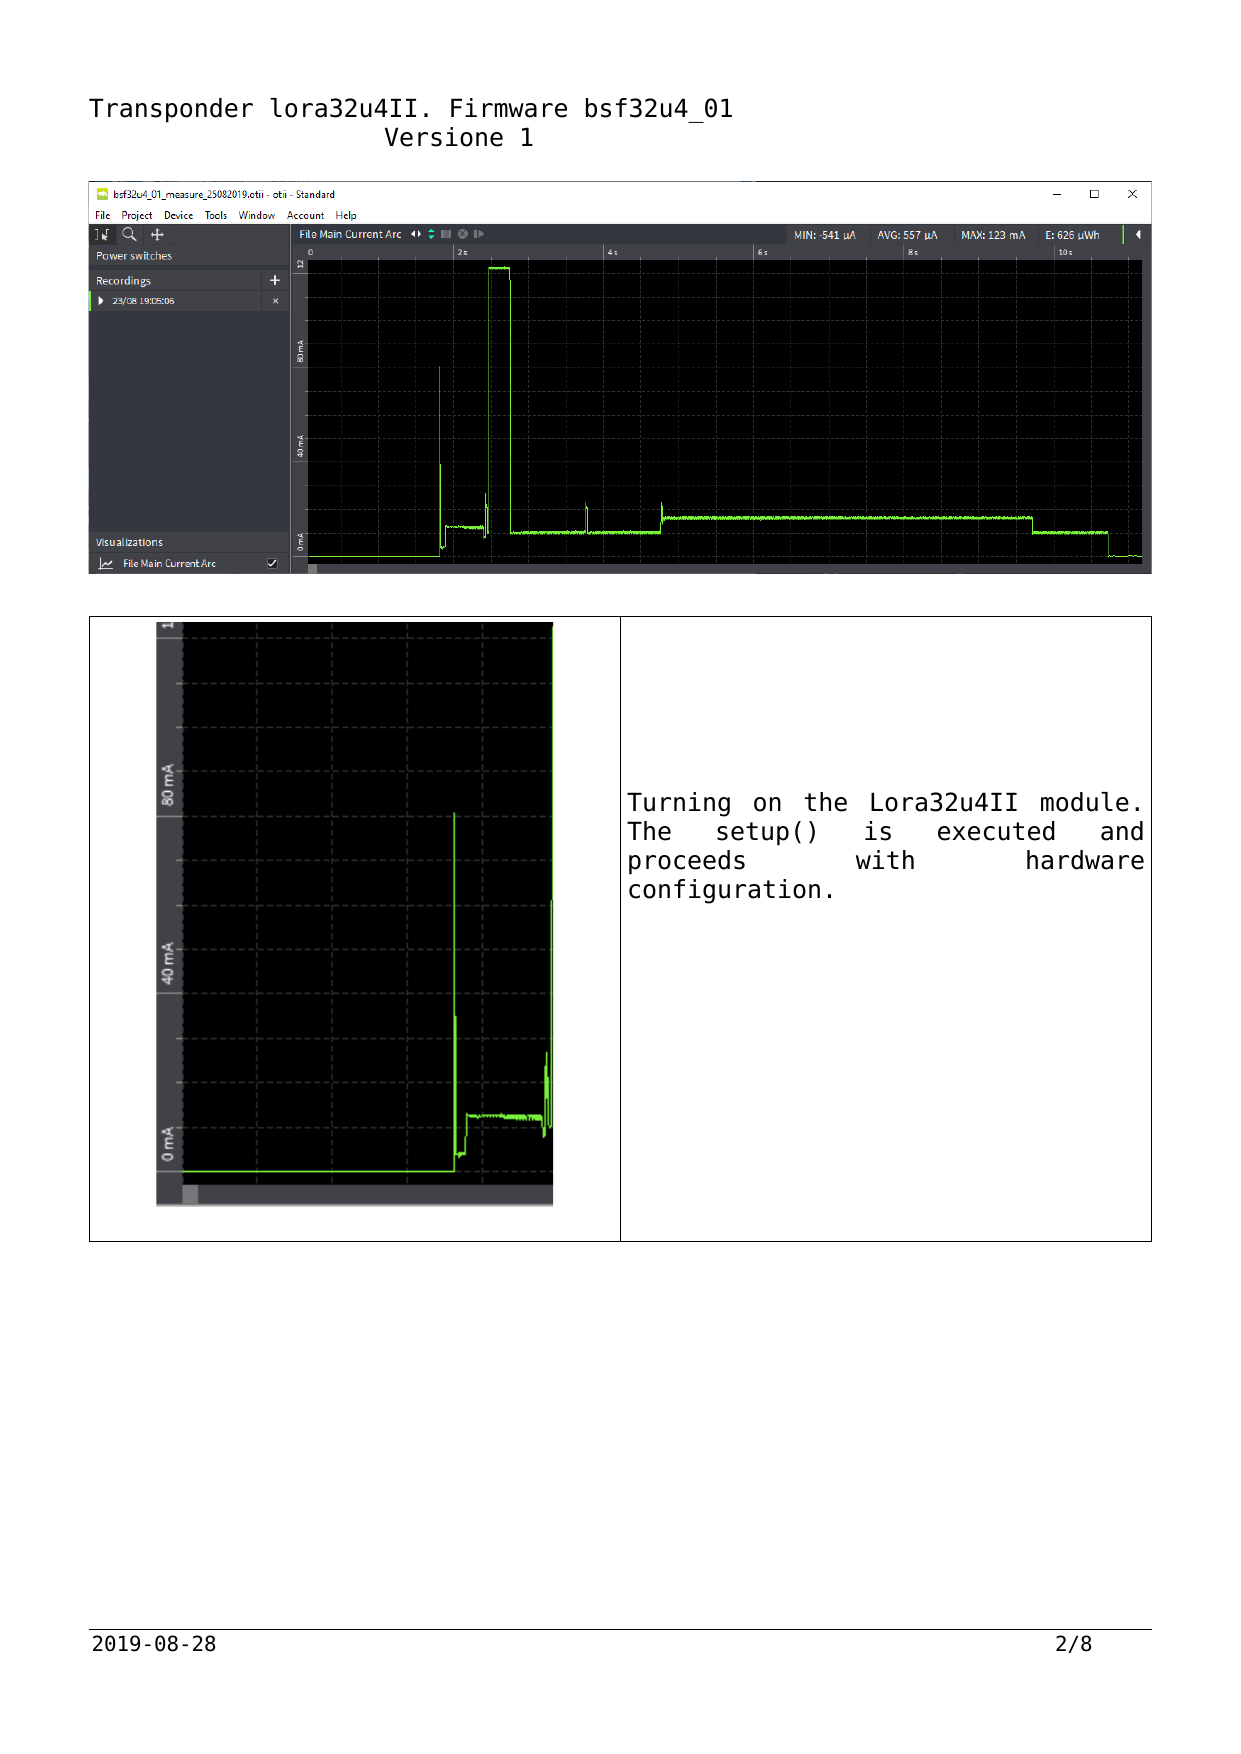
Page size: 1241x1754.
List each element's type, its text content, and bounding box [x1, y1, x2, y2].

picture [156, 622, 554, 1207]
table_header Turning on the Lora32u4II module. The setup() is executed and proceeds with hardware configuration. [621, 617, 1151, 1241]
table_header [90, 617, 620, 1241]
picture [88, 181, 1152, 574]
